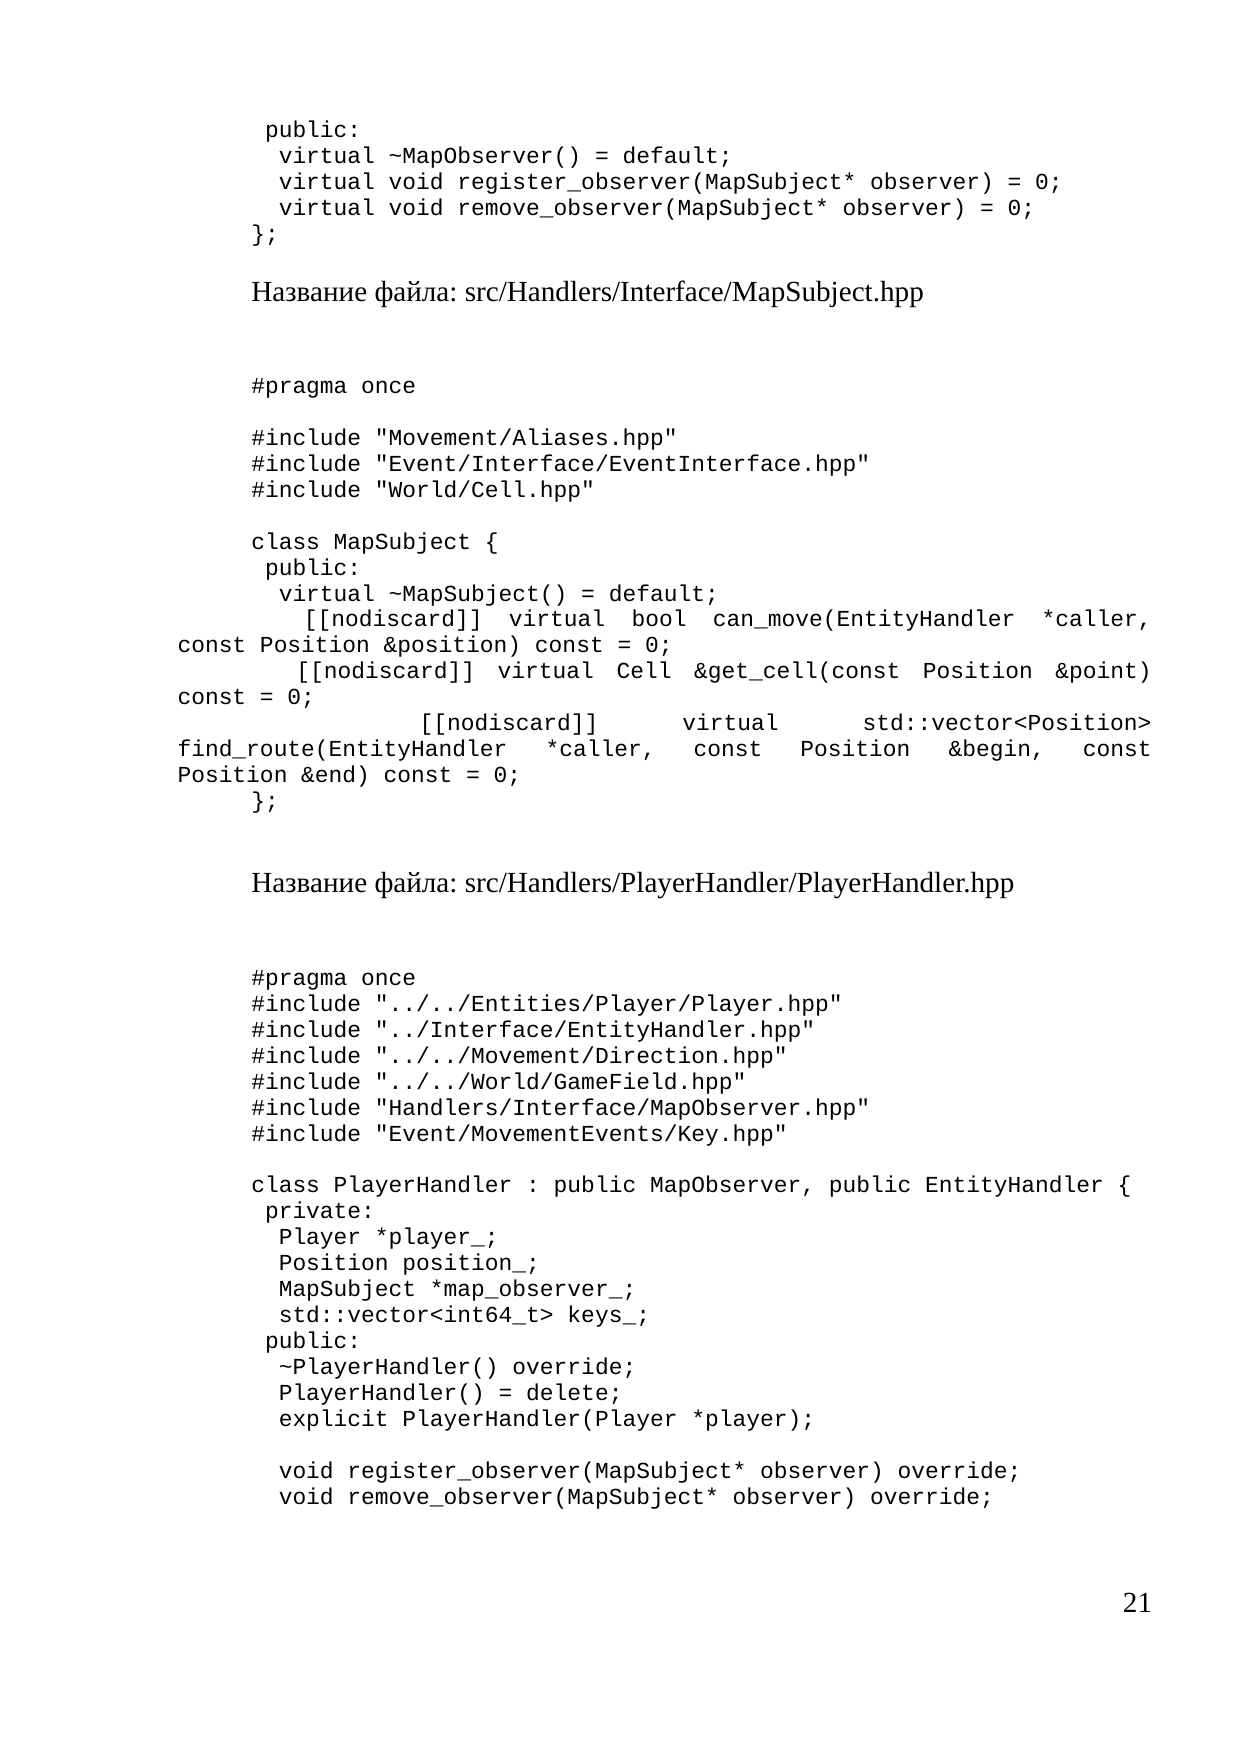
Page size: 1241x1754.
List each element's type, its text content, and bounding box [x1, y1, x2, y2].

text void register_observer(MapSubject* observer) override; [177, 1459, 1152, 1485]
text [[nodiscard]] virtual Cell &get_cell(const Position &point) const = 0; [177, 660, 1152, 712]
text ~PlayerHandler() override; [177, 1355, 1152, 1381]
text class MapSubject { [177, 530, 1152, 556]
text Название файла: src/Handlers/Interface/MapSubject.hpp [177, 274, 1152, 307]
text [[nodiscard]] virtual std::vector<Position> find_route(EntityHandler *caller, const Position &begin, const Position &end) const = 0; [177, 712, 1152, 789]
text MapSubject *map_observer_; [177, 1277, 1152, 1303]
text private: [177, 1200, 1152, 1226]
text class PlayerHandler : public MapObserver, public EntityHandler { [177, 1174, 1152, 1200]
text virtual void register_observer(MapSubject* observer) = 0; [177, 170, 1152, 196]
text Название файла: src/Handlers/PlayerHandler/PlayerHandler.hpp [177, 866, 1152, 899]
text }; [177, 789, 1152, 815]
text void remove_observer(MapSubject* observer) override; [177, 1485, 1152, 1511]
text Position position_; [177, 1252, 1152, 1277]
text std::vector<int64_t> keys_; [177, 1303, 1152, 1329]
text #include "../../Movement/Direction.hpp" [177, 1044, 1152, 1070]
text #include "../Interface/EntityHandler.hpp" [177, 1018, 1152, 1044]
text virtual ~MapSubject() = default; [177, 582, 1152, 608]
text #pragma once [177, 374, 1152, 400]
text PlayerHandler() = delete; [177, 1381, 1152, 1407]
text }; [177, 222, 1152, 248]
text virtual void remove_observer(MapSubject* observer) = 0; [177, 196, 1152, 222]
text explicit PlayerHandler(Player *player); [177, 1407, 1152, 1433]
text public: [177, 556, 1152, 582]
text #include "Event/Interface/EventInterface.hpp" [177, 452, 1152, 478]
text #include "Handlers/Interface/MapObserver.hpp" [177, 1096, 1152, 1122]
text [[nodiscard]] virtual bool can_move(EntityHandler *caller, const Position &position) const = 0; [177, 608, 1152, 660]
text #include "../../Entities/Player/Player.hpp" [177, 992, 1152, 1018]
text #include "../../World/GameField.hpp" [177, 1070, 1152, 1096]
text virtual ~MapObserver() = default; [177, 144, 1152, 170]
text #include "World/Cell.hpp" [177, 478, 1152, 504]
text #pragma once [177, 966, 1152, 992]
text public: [177, 1329, 1152, 1355]
text public: [177, 118, 1152, 144]
text #include "Event/MovementEvents/Key.hpp" [177, 1122, 1152, 1148]
text Player *player_; [177, 1226, 1152, 1252]
text #include "Movement/Aliases.hpp" [177, 426, 1152, 452]
